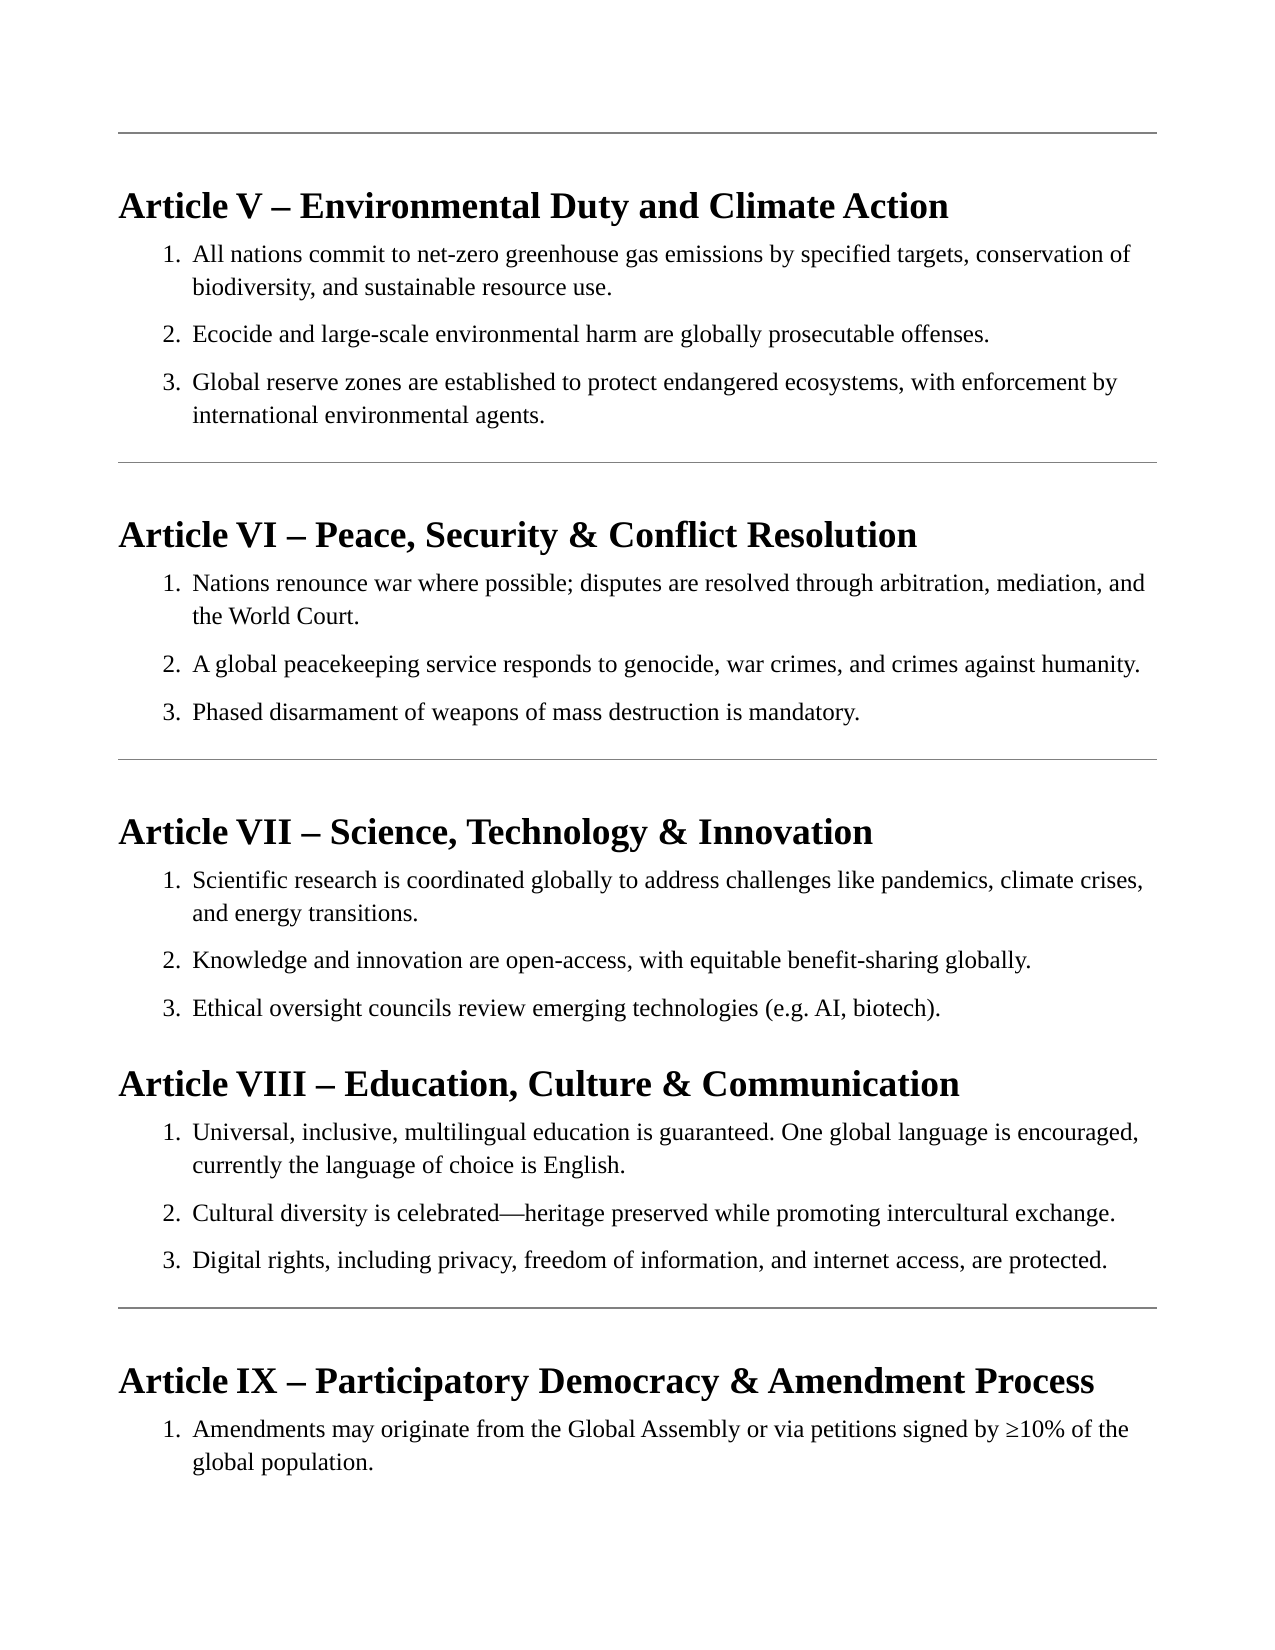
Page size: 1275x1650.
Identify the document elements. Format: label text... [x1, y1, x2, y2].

subtitle Article VII – Science, Technology & Innovation [118, 809, 1157, 852]
subtitle Article VI – Peace, Security & Conflict Resolution [118, 513, 1157, 556]
subtitle Article IX – Participatory Democracy & Amendment Process [118, 1358, 1157, 1401]
list All nations commit to net-zero greenhouse gas emissions by specified targets, conservation of biodiversity, and sustainable resource use. [162, 239, 1157, 301]
list Cultural diversity is celebrated—heritage preserved while promoting intercultural exchange. [162, 1198, 1157, 1227]
list A global peacekeeping service responds to genocide, war crimes, and crimes against humanity. [162, 649, 1157, 678]
list Ethical oversight councils review emerging technologies (e.g. AI, biotech). [162, 993, 1157, 1022]
list Amendments may originate from the Global Assembly or via petitions signed by ≥10% of the global population. [162, 1414, 1157, 1476]
list Global reserve zones are established to protect endangered ecosystems, with enforcement by international environmental agents. [162, 367, 1157, 429]
list Ecocide and large-scale environmental harm are globally prosecutable offenses. [162, 319, 1157, 348]
list Universal, inclusive, multilingual education is guaranteed. One global language is encouraged, currently the language of choice is English. [162, 1117, 1157, 1179]
list Nations renounce war where possible; disputes are resolved through arbitration, mediation, and the World Court. [162, 568, 1157, 630]
list Scientific research is coordinated globally to address challenges like pandemics, climate crises, and energy transitions. [162, 865, 1157, 927]
list Knowledge and innovation are open-access, with equitable benefit-sharing globally. [162, 946, 1157, 974]
subtitle Article V – Environmental Duty and Climate Action [118, 183, 1157, 226]
list Digital rights, including privacy, freedom of information, and internet access, are protected. [162, 1246, 1157, 1274]
list Phased disarmament of weapons of mass destruction is mandatory. [162, 697, 1157, 725]
subtitle Article VIII – Education, Culture & Communication [118, 1062, 1157, 1105]
